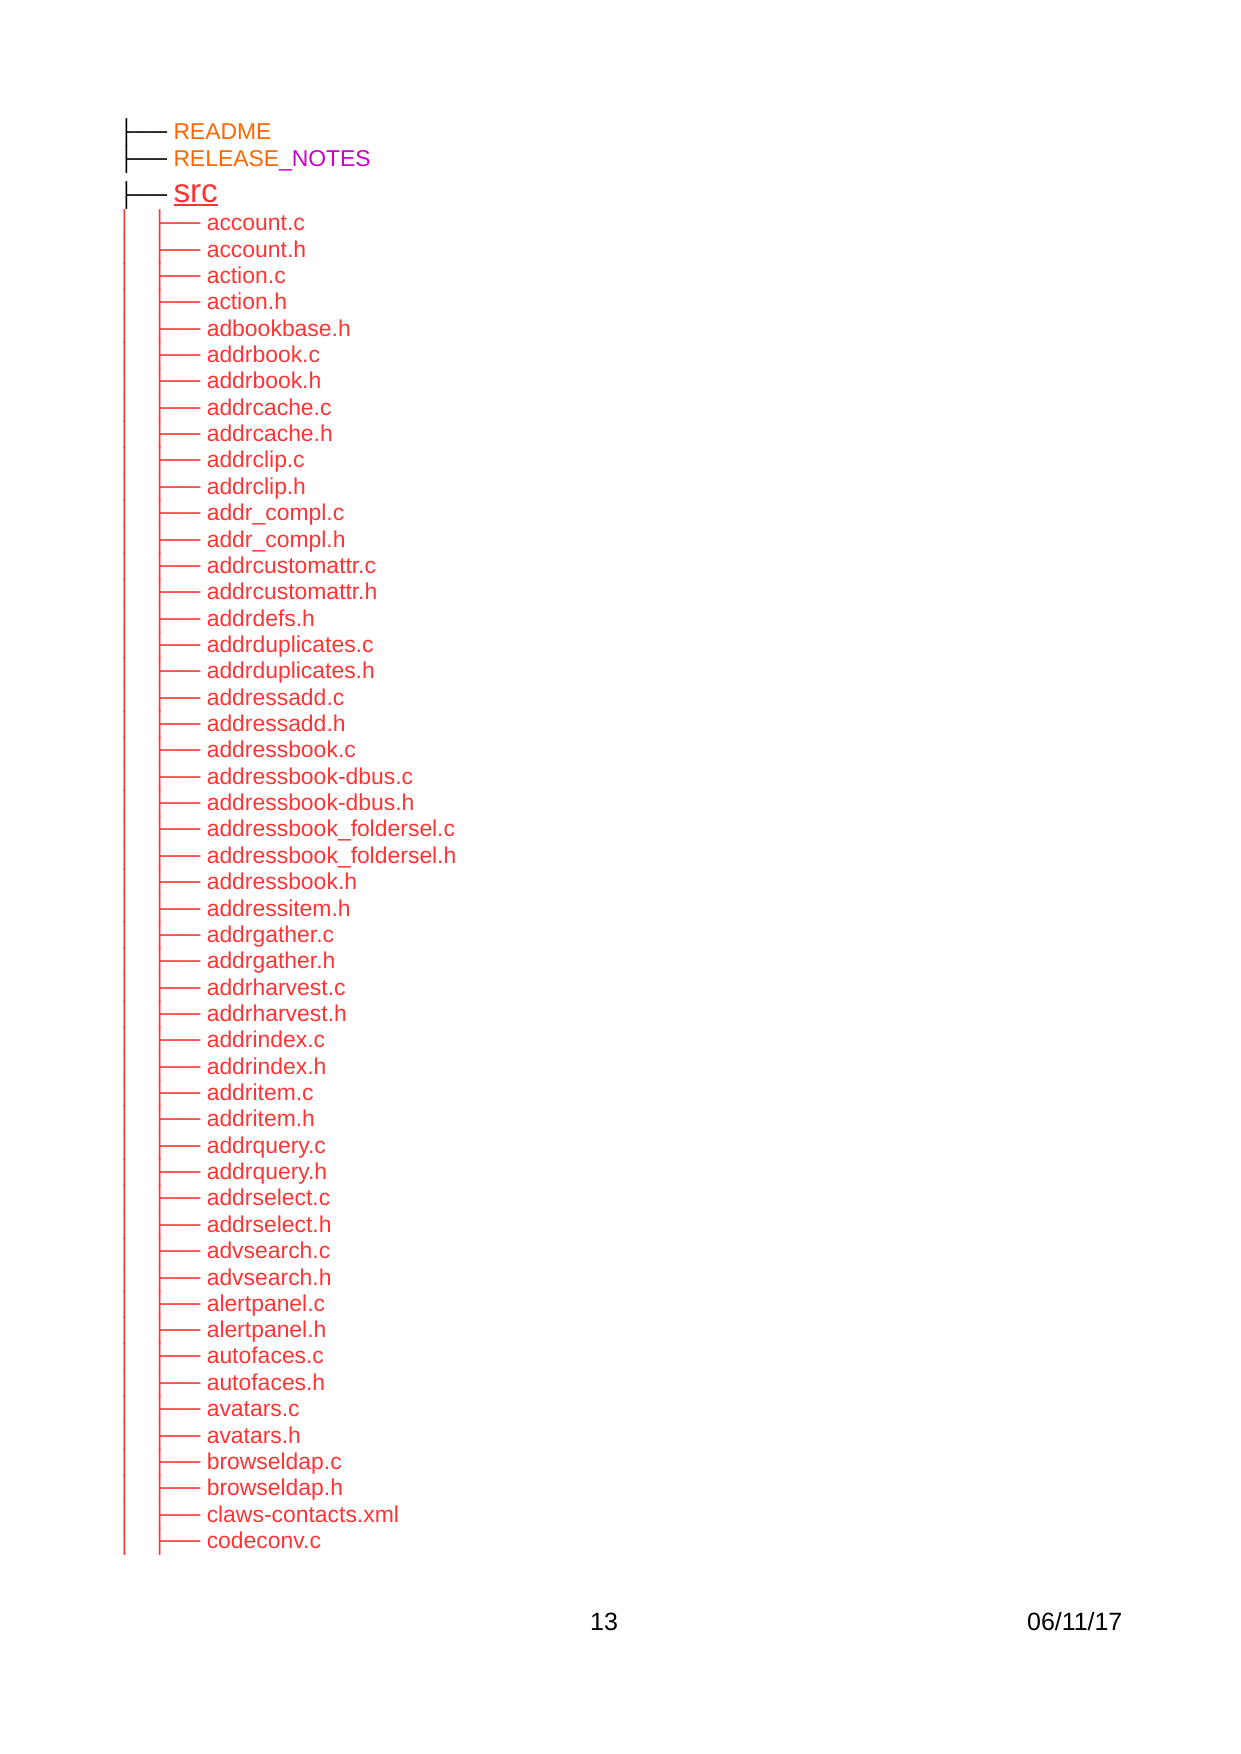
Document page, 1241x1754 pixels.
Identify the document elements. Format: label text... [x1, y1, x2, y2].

text │ ├── addrgather.c [160, 921, 1122, 947]
text │ ├── action.c [125, 262, 158, 288]
text │ ├── addrquery.c [125, 1132, 158, 1158]
text │ ├── adbookbase.h [160, 315, 1122, 341]
text │ ├── alertpanel.c [160, 1290, 1122, 1316]
text │ ├── addrquery.h [125, 1158, 158, 1184]
text │ ├── addrduplicates.h [125, 657, 158, 684]
text │ ├── addrgather.c [125, 921, 158, 947]
text │ ├── addressadd.c [160, 684, 1122, 710]
text │ ├── addressbook-dbus.c [125, 763, 158, 789]
text │ ├── addrselect.h [160, 1211, 1122, 1237]
text │ ├── addressitem.h [160, 894, 1122, 921]
text │ ├── addrbook.c [125, 341, 158, 367]
text ├── RELEASE_NOTES [127, 144, 1122, 171]
text │ ├── alertpanel.c [125, 1290, 158, 1316]
text │ ├── addrcache.c [160, 394, 1122, 420]
text │ ├── addressbook.h [160, 868, 1122, 894]
text │ ├── addrharvest.h [125, 1000, 158, 1026]
text │ ├── addressbook_foldersel.c [160, 815, 1122, 842]
text │ ├── addritem.c [160, 1079, 1122, 1105]
text │ ├── advsearch.h [125, 1263, 158, 1290]
text │ ├── addrduplicates.c [125, 631, 158, 657]
text │ ├── browseldap.h [125, 1474, 158, 1501]
text │ ├── addrindex.h [160, 1053, 1122, 1079]
text │ ├── claws-contacts.xml [160, 1501, 1122, 1527]
text │ ├── addritem.h [160, 1105, 1122, 1132]
text │ ├── addrselect.c [125, 1184, 158, 1211]
text │ ├── avatars.h [160, 1422, 1122, 1448]
text │ ├── autofaces.c [125, 1342, 158, 1369]
text │ ├── addrcache.h [160, 420, 1122, 446]
text │ ├── addrcustomattr.h [160, 578, 1122, 604]
text │ ├── addrcache.c [125, 394, 158, 420]
text │ ├── addrbook.h [125, 367, 158, 394]
text │ ├── addrharvest.c [160, 973, 1122, 1000]
text │ ├── addrcustomattr.c [125, 552, 158, 578]
text │ ├── account.c [125, 209, 158, 236]
text │ ├── addressitem.h [125, 894, 158, 921]
text │ ├── avatars.c [125, 1395, 158, 1422]
text │ ├── addrselect.h [125, 1211, 158, 1237]
text │ ├── addrclip.c [125, 446, 158, 473]
text │ ├── autofaces.c [160, 1342, 1122, 1369]
text │ ├── avatars.h [125, 1422, 158, 1448]
text │ ├── addressadd.h [160, 710, 1122, 736]
text │ ├── action.h [160, 288, 1122, 315]
text │ ├── addressadd.h [125, 710, 158, 736]
text │ ├── browseldap.c [160, 1448, 1122, 1474]
text │ ├── addrclip.h [125, 473, 158, 499]
text │ ├── addressbook_foldersel.h [125, 842, 158, 868]
text │ ├── addrquery.h [160, 1158, 1122, 1184]
text │ ├── advsearch.c [125, 1237, 158, 1263]
text │ ├── addressbook-dbus.c [160, 763, 1122, 789]
text │ ├── addrduplicates.c [160, 631, 1122, 657]
text │ ├── codeconv.c [160, 1527, 1122, 1553]
text │ ├── autofaces.h [125, 1369, 158, 1395]
text │ ├── addressbook-dbus.h [125, 789, 158, 815]
text │ ├── addressbook-dbus.h [160, 789, 1122, 815]
text │ ├── account.h [125, 236, 158, 262]
text │ ├── avatars.c [160, 1395, 1122, 1422]
text │ ├── addressbook.c [125, 736, 158, 763]
text │ ├── addrindex.c [160, 1026, 1122, 1053]
text │ ├── addrquery.c [160, 1132, 1122, 1158]
text │ ├── advsearch.h [160, 1263, 1122, 1290]
text │ ├── autofaces.h [160, 1369, 1122, 1395]
text │ ├── addrdefs.h [125, 604, 158, 631]
text │ ├── account.h [160, 236, 1122, 262]
text │ ├── addritem.h [125, 1105, 158, 1132]
text │ ├── addressbook_foldersel.c [125, 815, 158, 842]
text │ ├── addrclip.c [160, 446, 1122, 473]
text │ ├── addrharvest.c [125, 973, 158, 1000]
text │ ├── addrindex.h [125, 1053, 158, 1079]
text │ ├── addressbook.c [160, 736, 1122, 763]
text │ ├── browseldap.c [125, 1448, 158, 1474]
text │ ├── addrcache.h [125, 420, 158, 446]
text ├── src [118, 171, 1122, 209]
text │ ├── browseldap.h [160, 1474, 1122, 1501]
text │ ├── addrbook.h [160, 367, 1122, 394]
text │ ├── addr_compl.h [125, 526, 158, 552]
text │ ├── codeconv.c [125, 1527, 158, 1553]
text │ ├── addrgather.h [125, 947, 158, 973]
text │ ├── addrharvest.h [160, 1000, 1122, 1026]
text │ ├── addrdefs.h [160, 604, 1122, 631]
text │ ├── addritem.c [125, 1079, 158, 1105]
text │ ├── account.c [160, 209, 1122, 236]
text │ ├── addrduplicates.h [160, 657, 1122, 684]
text │ ├── alertpanel.h [160, 1316, 1122, 1342]
text │ ├── addrcustomattr.h [125, 578, 158, 604]
text │ ├── action.c [160, 262, 1122, 288]
text │ ├── addrcustomattr.c [160, 552, 1122, 578]
text │ ├── advsearch.c [160, 1237, 1122, 1263]
text │ ├── addr_compl.c [160, 499, 1122, 526]
text │ ├── addressbook.h [125, 868, 158, 894]
text │ ├── addrselect.c [160, 1184, 1122, 1211]
text │ ├── addr_compl.c [125, 499, 158, 526]
text │ ├── addrgather.h [160, 947, 1122, 973]
text │ ├── addressadd.c [125, 684, 158, 710]
text │ ├── addressbook_foldersel.h [160, 842, 1122, 868]
text ├── README [127, 118, 1122, 144]
text │ ├── claws-contacts.xml [125, 1501, 158, 1527]
text │ ├── alertpanel.h [125, 1316, 158, 1342]
text │ ├── addr_compl.h [160, 526, 1122, 552]
text │ ├── action.h [125, 288, 158, 315]
text │ ├── addrbook.c [160, 341, 1122, 367]
text │ ├── addrindex.c [125, 1026, 158, 1053]
text │ ├── adbookbase.h [125, 315, 158, 341]
text │ ├── addrclip.h [160, 473, 1122, 499]
